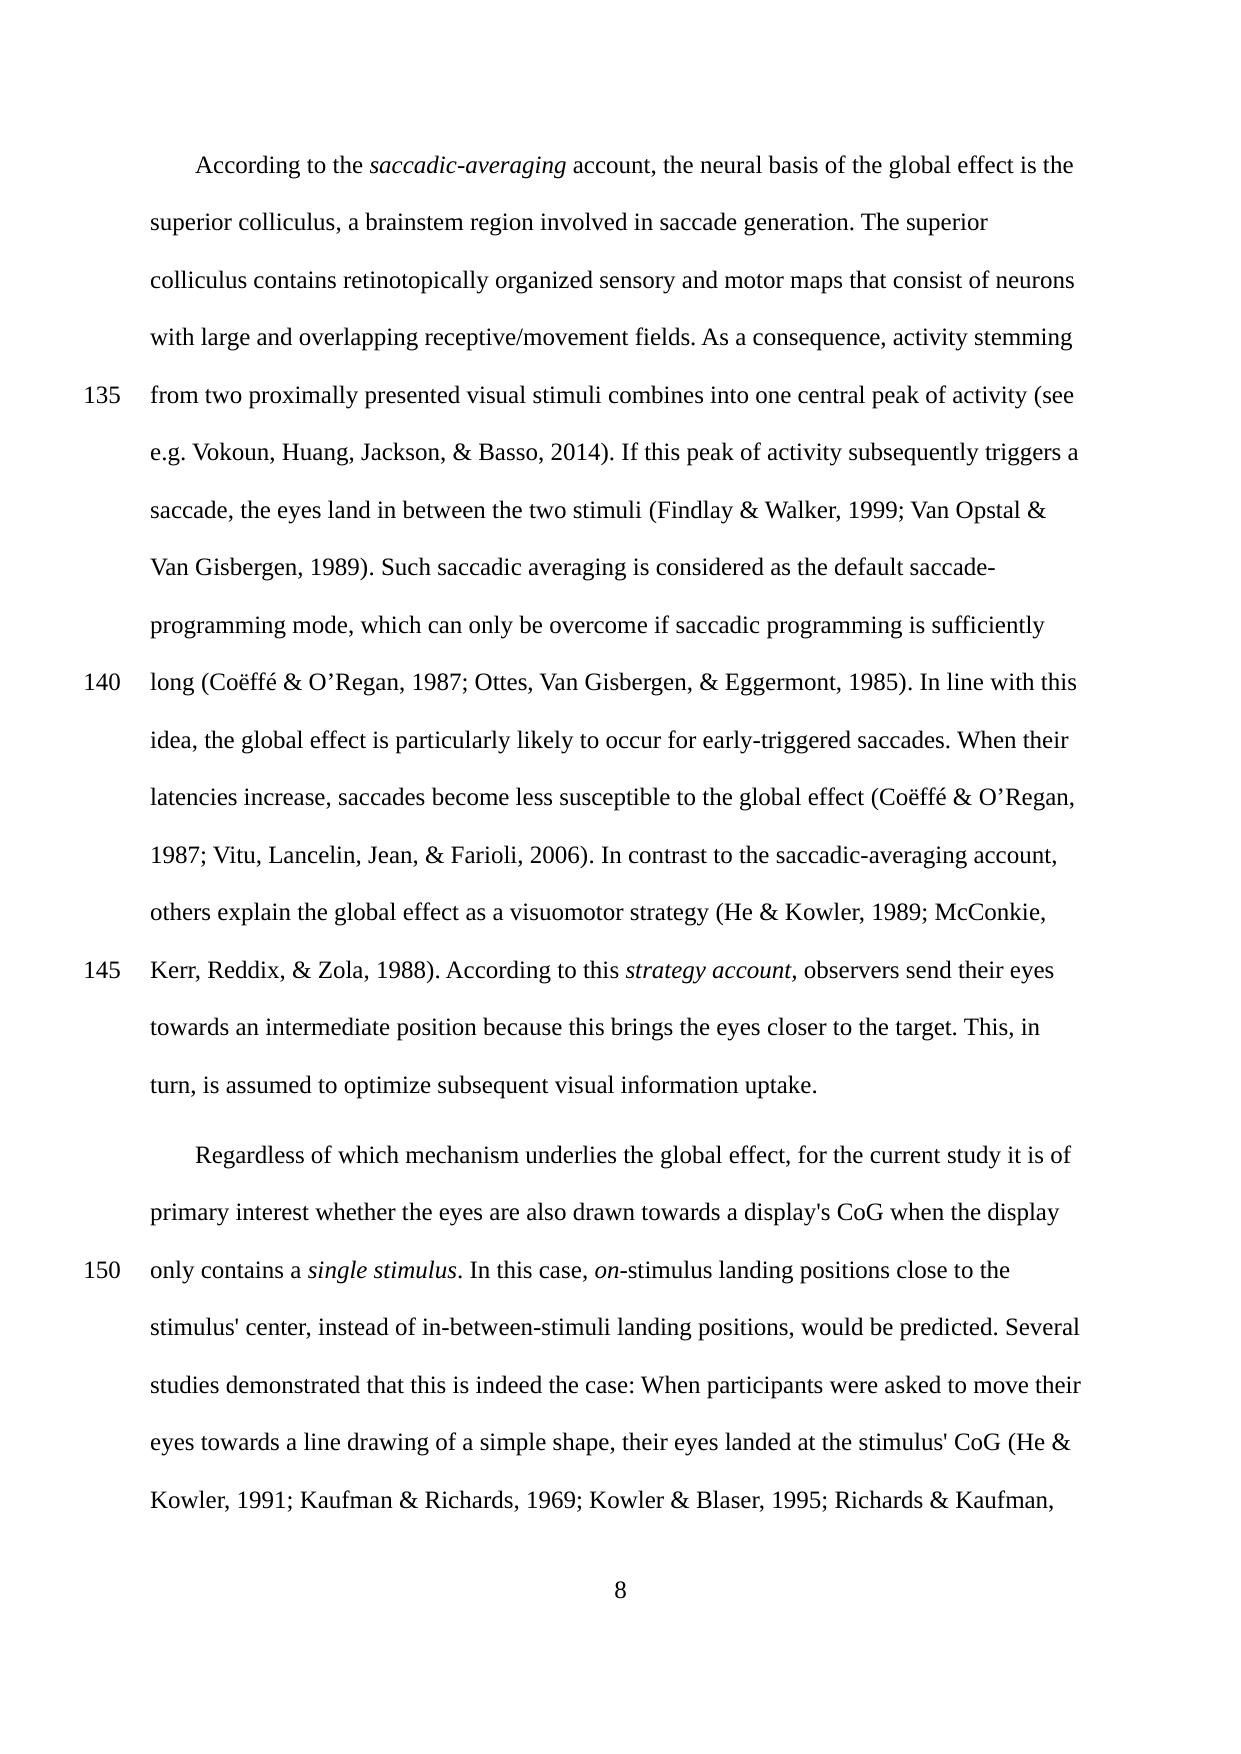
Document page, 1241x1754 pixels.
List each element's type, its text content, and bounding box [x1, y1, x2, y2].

text According to the saccadic-averaging account, the neural basis of the global effect is the superior colliculus, a brainstem region involved in saccade generation. The superior colliculus contains retinotopically organized sensory and motor maps that consist of neurons with large and overlapping receptive/movement fields. As a consequence, activity stemming from two proximally presented visual stimuli combines into one central peak of activity (see e.g. Vokoun, Huang, Jackson, & Basso, 2014). If this peak of activity subsequently triggers a saccade, the eyes land in between the two stimuli (Findlay & Walker, 1999; Van Opstal & Van Gisbergen, 1989). Such saccadic averaging is considered as the default saccade-programming mode, which can only be overcome if saccadic programming is sufficiently long (Coëffé & O’Regan, 1987; Ottes, Van Gisbergen, & Eggermont, 1985). In line with this idea, the global effect is particularly likely to occur for early-triggered saccades. When their latencies increase, saccades become less susceptible to the global effect (Coëffé & O’Regan, 1987; Vitu, Lancelin, Jean, & Farioli, 2006). In contrast to the saccadic-averaging account, others explain the global effect as a visuomotor strategy (He & Kowler, 1989; McConkie, Kerr, Reddix, & Zola, 1988). According to this strategy account, observers send their eyes towards an intermediate position because this brings the eyes closer to the target. This, in turn, is assumed to optimize subsequent visual information uptake. [150, 150, 1091, 1099]
text Regardless of which mechanism underlies the global effect, for the current study it is of primary interest whether the eyes are also drawn towards a display's CoG when the display only contains a single stimulus. In this case, on-stimulus landing positions close to the stimulus' center, instead of in-between-stimuli landing positions, would be predicted. Several studies demonstrated that this is indeed the case: When participants were asked to move their eyes towards a line drawing of a simple shape, their eyes landed at the stimulus' CoG (He & Kowler, 1991; Kaufman & Richards, 1969; Kowler & Blaser, 1995; Richards & Kaufman, [150, 1140, 1091, 1514]
